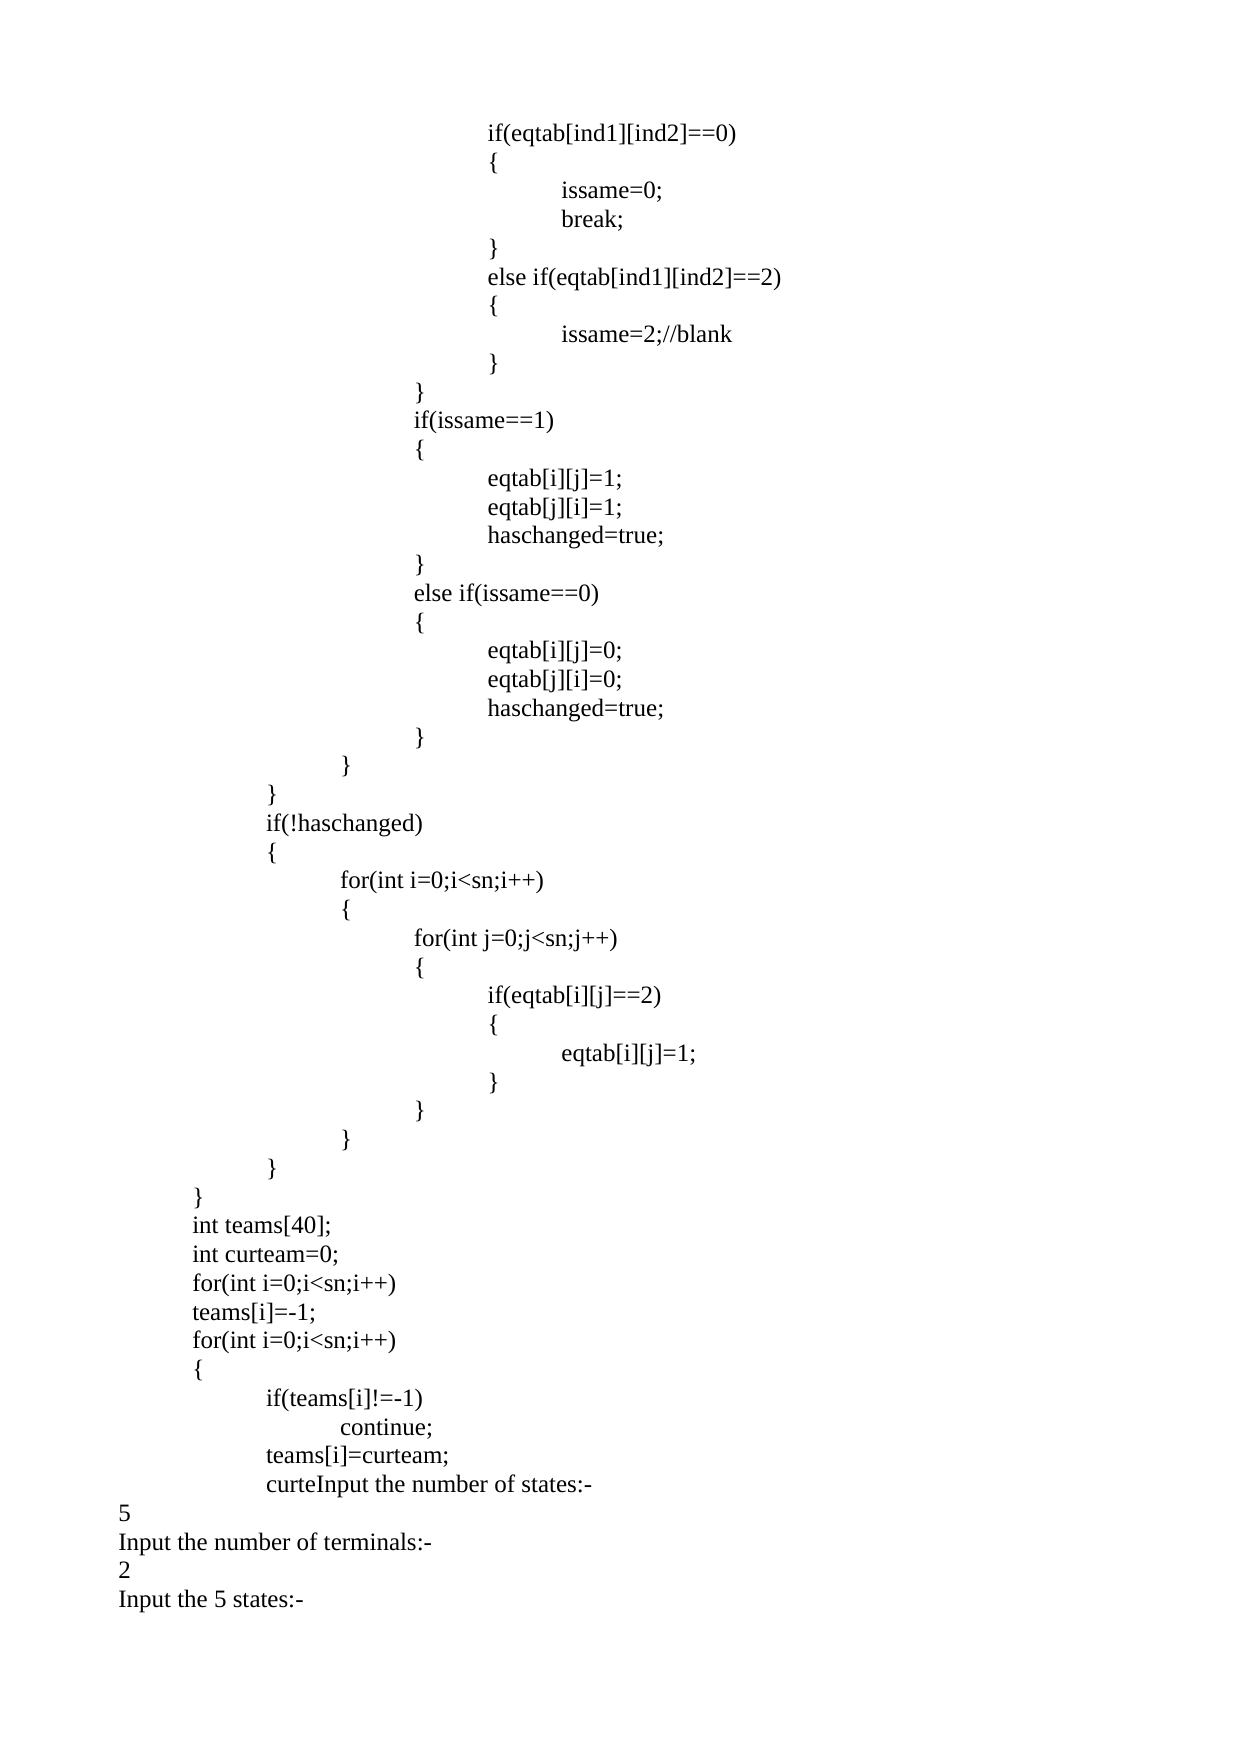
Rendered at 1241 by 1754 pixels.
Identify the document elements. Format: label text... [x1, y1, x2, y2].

text } [118, 1096, 1122, 1124]
text { [118, 434, 1122, 463]
text } [118, 549, 1122, 578]
text for(int i=0;i<sn;i++) [118, 1268, 1122, 1297]
text if(eqtab[ind1][ind2]==0) [118, 118, 1122, 147]
text { [118, 607, 1122, 636]
text } [118, 1153, 1122, 1182]
text } [118, 1067, 1122, 1096]
text { [118, 1354, 1122, 1383]
text } [118, 1182, 1122, 1211]
text teams[i]=-1; [118, 1297, 1122, 1326]
text if(teams[i]!=-1) [118, 1383, 1122, 1412]
text { [118, 1009, 1122, 1038]
text haschanged=true; [118, 693, 1122, 722]
text haschanged=true; [118, 521, 1122, 549]
text { [118, 952, 1122, 981]
text 2 [118, 1556, 1122, 1584]
text { [118, 147, 1122, 176]
text { [118, 837, 1122, 866]
text int teams[40]; [118, 1211, 1122, 1239]
text { [118, 894, 1122, 923]
text continue; [118, 1412, 1122, 1441]
text issame=0; [118, 176, 1122, 204]
text if(!haschanged) [118, 808, 1122, 837]
text curteInput the number of states:- [118, 1469, 1122, 1498]
text else if(issame==0) [118, 578, 1122, 607]
text int curteam=0; [118, 1239, 1122, 1268]
text break; [118, 204, 1122, 233]
text eqtab[i][j]=1; [118, 463, 1122, 492]
text eqtab[i][j]=0; [118, 636, 1122, 664]
text issame=2;//blank [118, 319, 1122, 348]
text 5 [118, 1498, 1122, 1527]
text for(int i=0;i<sn;i++) [118, 866, 1122, 894]
text for(int j=0;j<sn;j++) [118, 923, 1122, 952]
text { [118, 291, 1122, 319]
text if(issame==1) [118, 406, 1122, 434]
text } [118, 751, 1122, 779]
text } [118, 377, 1122, 406]
text } [118, 233, 1122, 262]
text if(eqtab[i][j]==2) [118, 981, 1122, 1009]
text for(int i=0;i<sn;i++) [118, 1326, 1122, 1354]
text } [118, 722, 1122, 751]
text } [118, 348, 1122, 377]
text else if(eqtab[ind1][ind2]==2) [118, 262, 1122, 291]
text Input the number of terminals:- [118, 1527, 1122, 1556]
text Input the 5 states:- [118, 1584, 1122, 1613]
text teams[i]=curteam; [118, 1441, 1122, 1469]
text eqtab[j][i]=1; [118, 492, 1122, 521]
text } [118, 779, 1122, 808]
text } [118, 1124, 1122, 1153]
text eqtab[j][i]=0; [118, 664, 1122, 693]
text eqtab[i][j]=1; [118, 1038, 1122, 1067]
